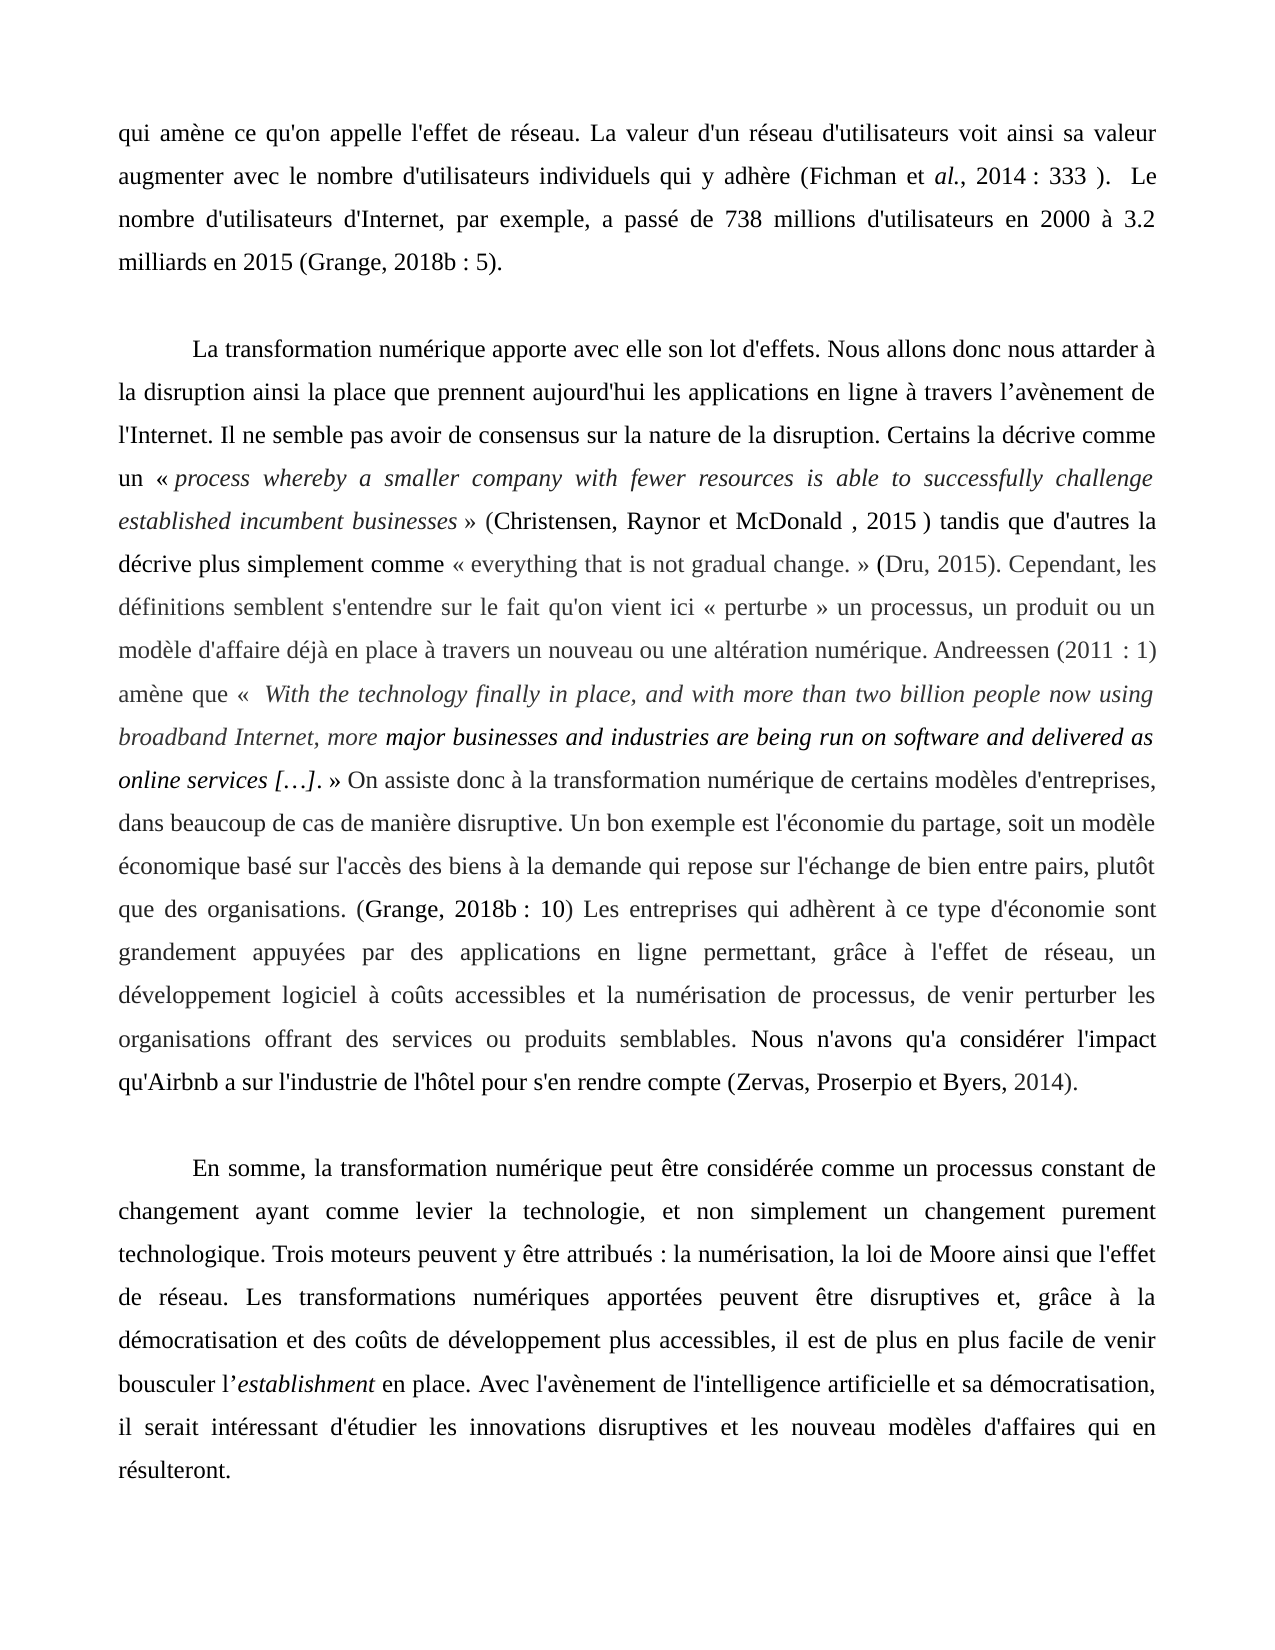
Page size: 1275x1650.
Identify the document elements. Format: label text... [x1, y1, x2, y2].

text La transformation numérique apporte avec elle son lot d'effets. Nous allons donc nous attarder à la disruption ainsi la place que prennent aujourd'hui les applications en ligne à travers l’avènement de l'Internet. Il ne semble pas avoir de consensus sur la nature de la disruption. Certains la décrive comme un « process whereby a smaller company with fewer resources is able to successfully challenge established incumbent businesses » (Christensen, Raynor et McDonald , 2015 ) tandis que d'autres la décrive plus simplement comme « everything that is not gradual change. » (Dru, 2015). Cependant, les définitions semblent s'entendre sur le fait qu'on vient ici « perturbe » un processus, un produit ou un modèle d'affaire déjà en place à travers un nouveau ou une altération numérique. Andreessen (2011 : 1) amène que « With the technology finally in place, and with more than two billion people now using broadband Internet, more major businesses and industries are being run on software and delivered as online services […]. » On assiste donc à la transformation numérique de certains modèles d'entreprises, dans beaucoup de cas de manière disruptive. Un bon exemple est l'économie du partage, soit un modèle économique basé sur l'accès des biens à la demande qui repose sur l'échange de bien entre pairs, plutôt que des organisations. (Grange, 2018b : 10) Les entreprises qui adhèrent à ce type d'économie sont grandement appuyées par des applications en ligne permettant, grâce à l'effet de réseau, un développement logiciel à coûts accessibles et la numérisation de processus, de venir perturber les organisations offrant des services ou produits semblables. Nous n'avons qu'a considérer l'impact qu'Airbnb a sur l'industrie de l'hôtel pour s'en rendre compte (Zervas, Proserpio et Byers, 2014). [118, 334, 1157, 1096]
text En somme, la transformation numérique peut être considérée comme un processus constant de changement ayant comme levier la technologie, et non simplement un changement purement technologique. Trois moteurs peuvent y être attribués : la numérisation, la loi de Moore ainsi que l'effet de réseau. Les transformations numériques apportées peuvent être disruptives et, grâce à la démocratisation et des coûts de développement plus accessibles, il est de plus en plus facile de venir bousculer l’establishment en place. Avec l'avènement de l'intelligence artificielle et sa démocratisation, il serait intéressant d'étudier les innovations disruptives et les nouveau modèles d'affaires qui en résulteront. [118, 1153, 1157, 1484]
text qui amène ce qu'on appelle l'effet de réseau. La valeur d'un réseau d'utilisateurs voit ainsi sa valeur augmenter avec le nombre d'utilisateurs individuels qui y adhère (Fichman et al., 2014 : 333 ). Le nombre d'utilisateurs d'Internet, par exemple, a passé de 738 millions d'utilisateurs en 2000 à 3.2 milliards en 2015 (Grange, 2018b : 5). [118, 118, 1157, 276]
